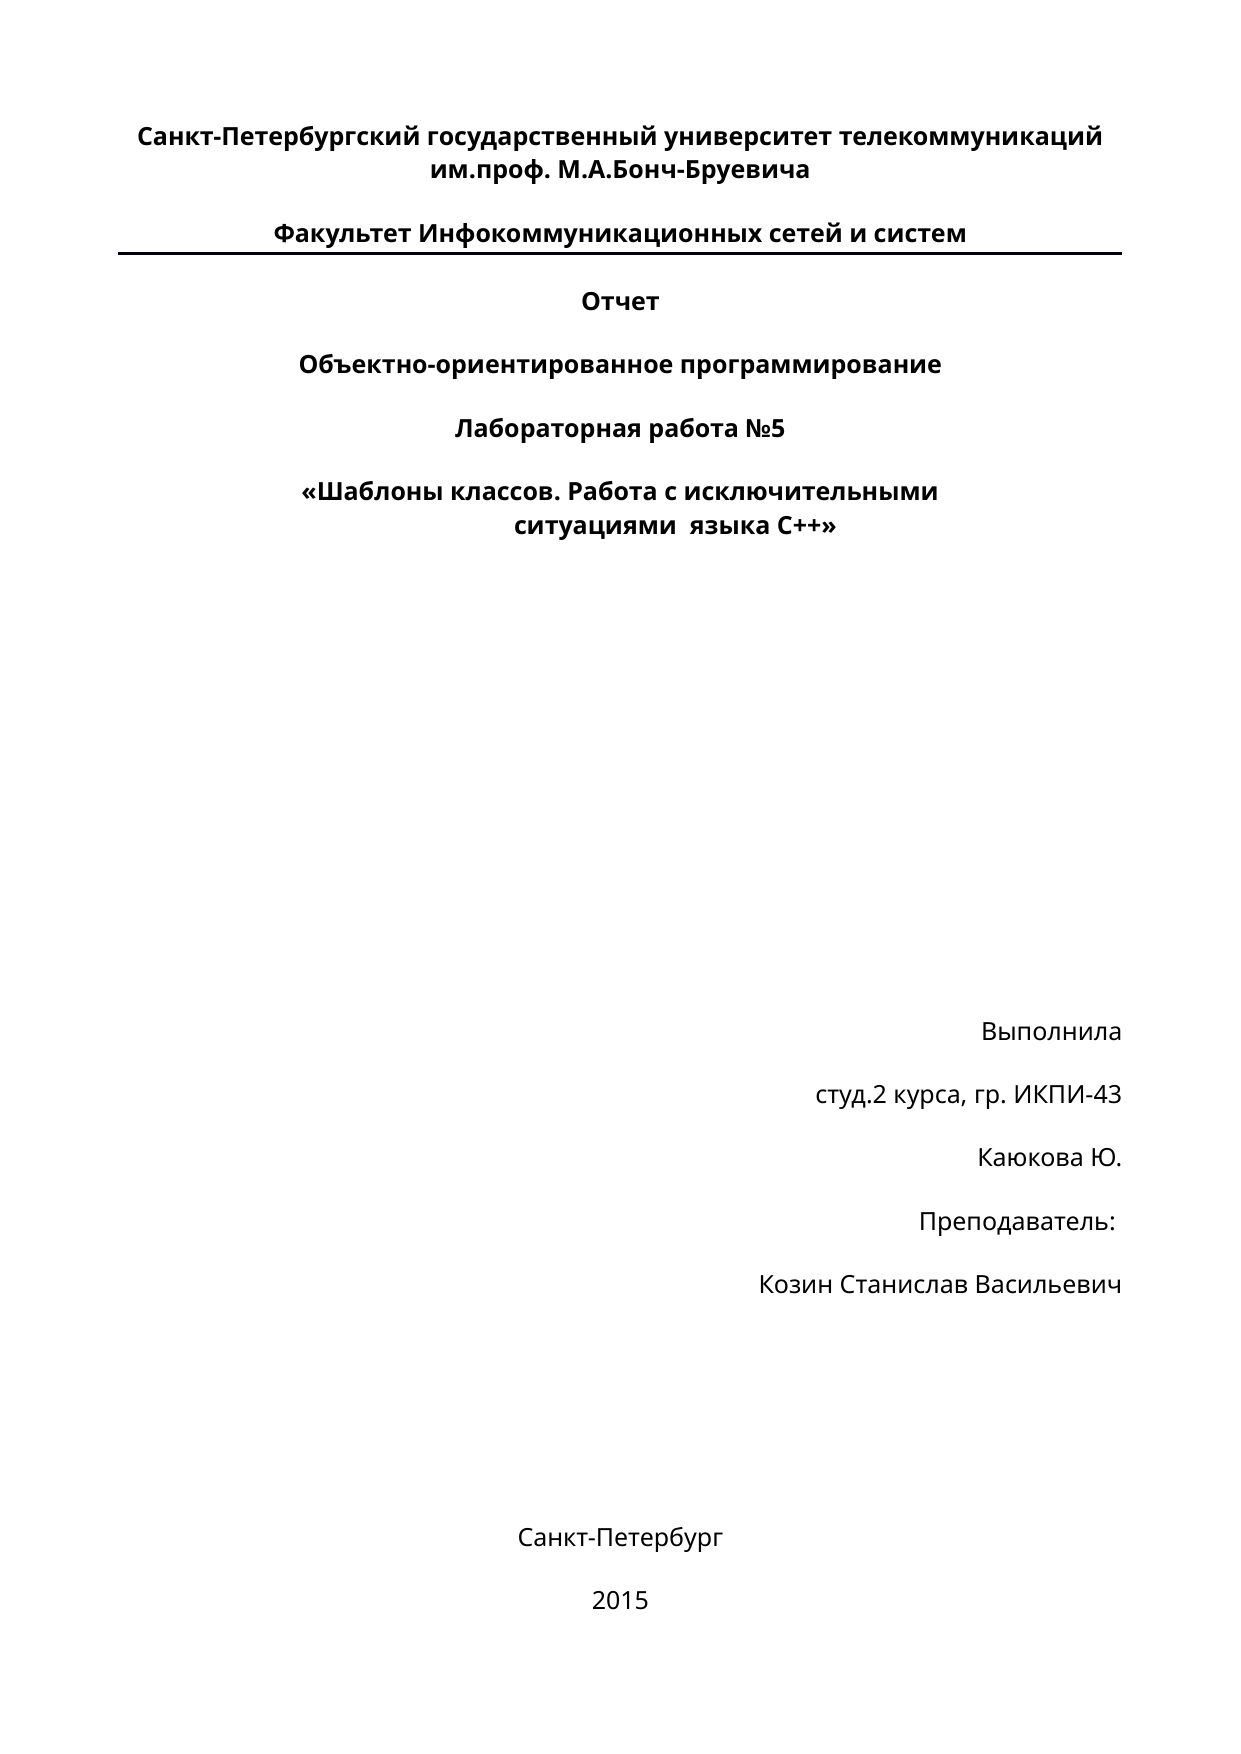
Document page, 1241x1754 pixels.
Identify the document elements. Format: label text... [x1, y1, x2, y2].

text 2015 [118, 1582, 1122, 1617]
text Отчет [118, 284, 1122, 318]
text «Шаблоны классов. Работа с исключительными ситуациями языка С++» [118, 473, 1122, 542]
text студ.2 курса, гр. ИКПИ-43 [723, 1077, 1122, 1111]
text Объектно-ориентированное программирование [118, 347, 1122, 381]
text Лабораторная работа №5 [118, 410, 1122, 444]
text Выполнила [118, 1013, 1122, 1047]
text Санкт-Петербургский государственный университет телекоммуникаций им.проф. М.А.Бонч-Бруевича [118, 118, 1122, 186]
text Козин Станислав Васильевич [723, 1266, 1122, 1300]
text Санкт-Петербург [118, 1519, 1122, 1553]
text Преподаватель: [723, 1203, 1122, 1237]
text Каюкова Ю. [723, 1140, 1122, 1174]
text Факультет Инфокоммуникационных сетей и систем [118, 215, 1122, 252]
